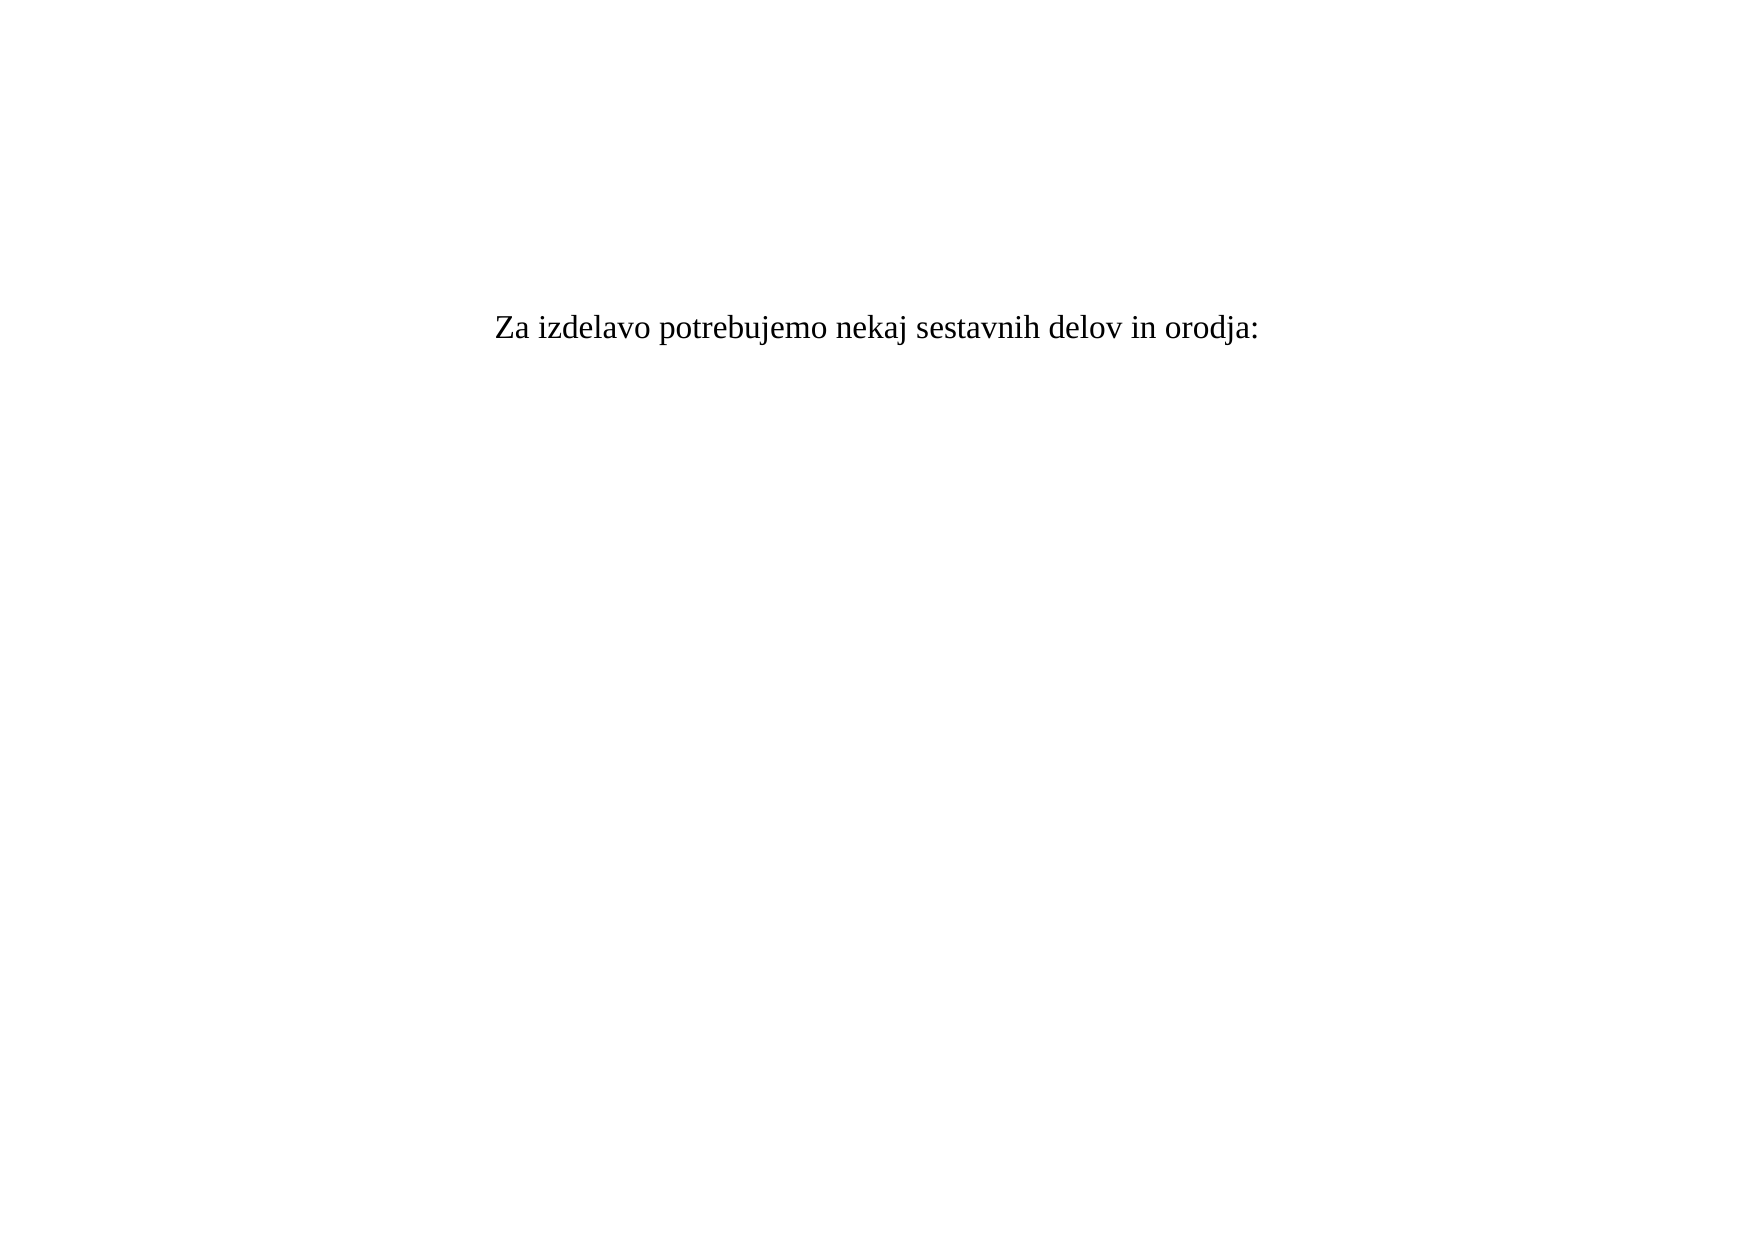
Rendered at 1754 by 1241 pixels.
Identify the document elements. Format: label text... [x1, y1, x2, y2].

text Za izdelavo potrebujemo nekaj sestavnih delov in orodja: [118, 307, 1636, 346]
